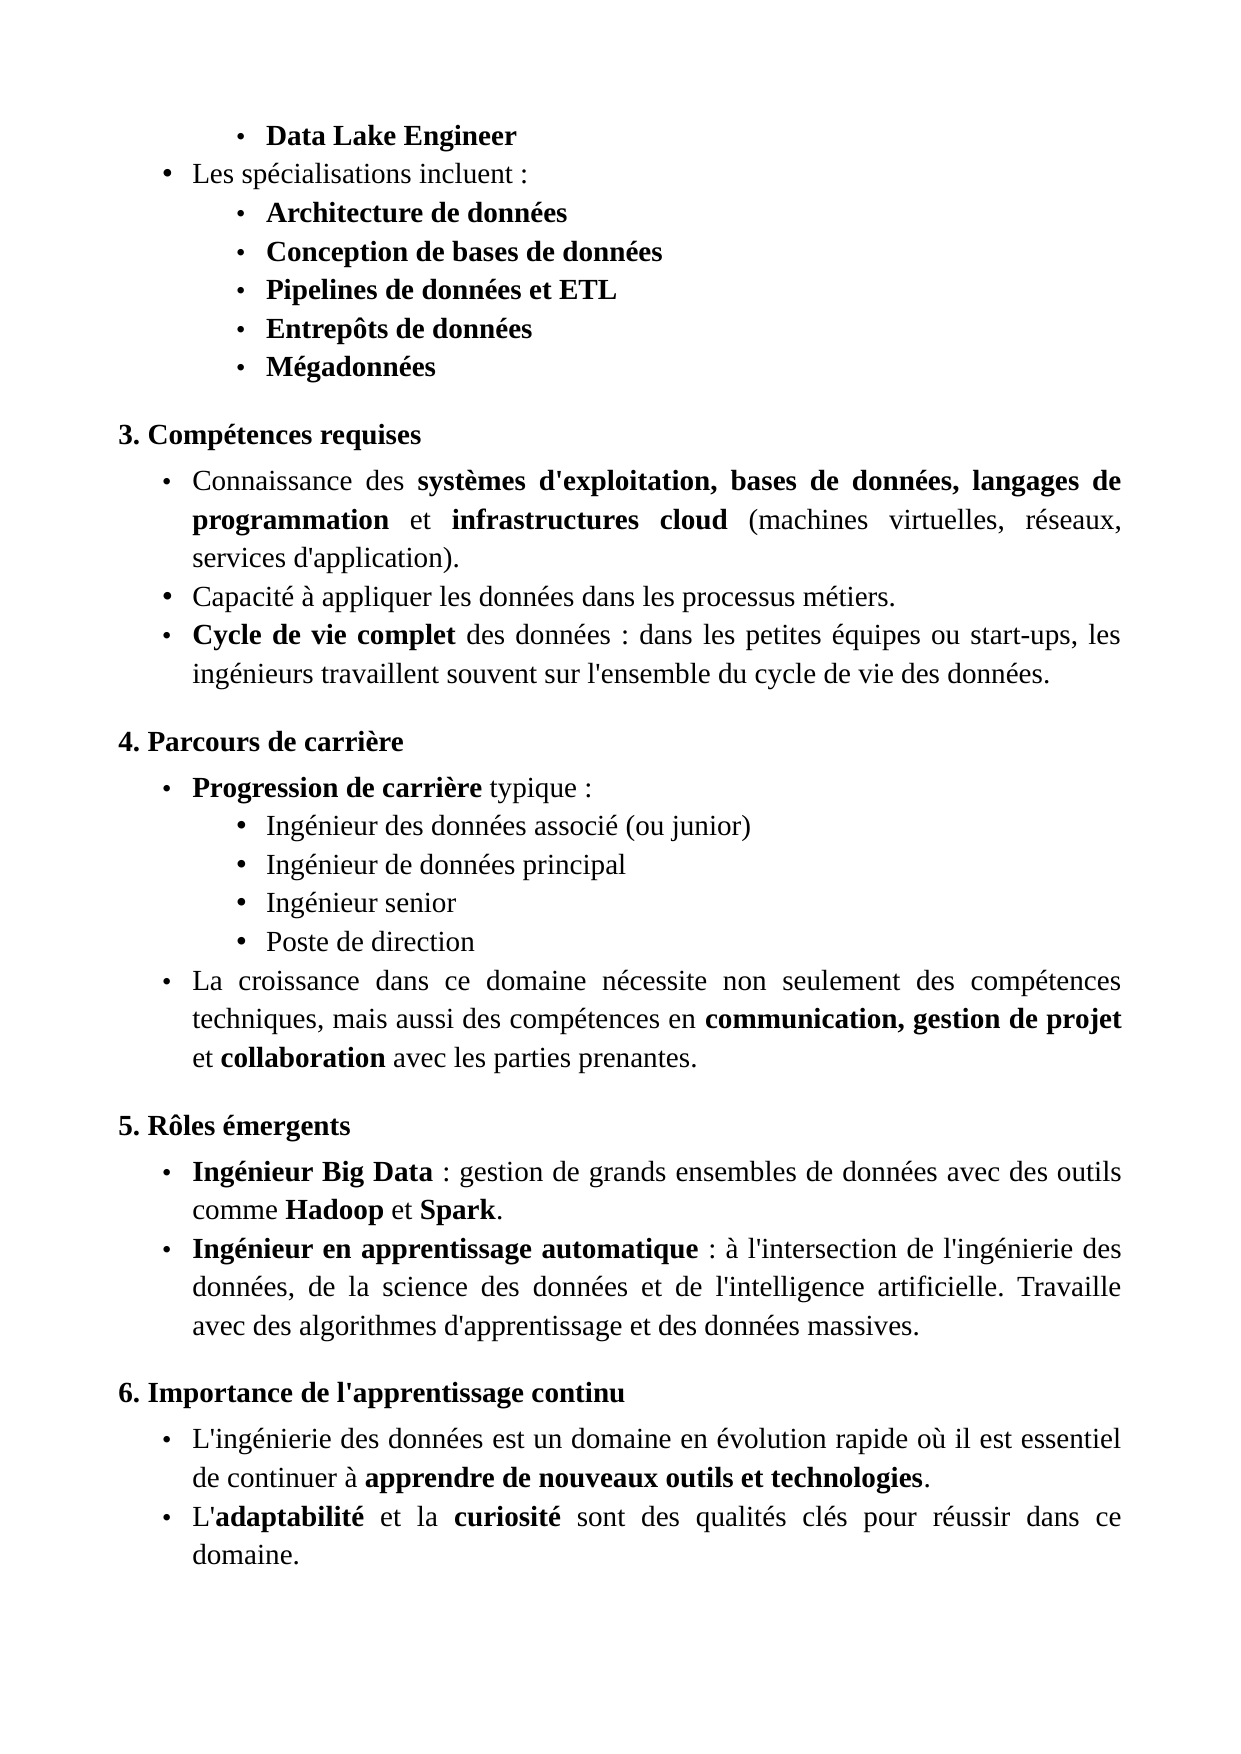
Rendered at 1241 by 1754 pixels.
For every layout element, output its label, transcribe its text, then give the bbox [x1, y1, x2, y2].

list L'adaptabilité et la curiosité sont des qualités clés pour réussir dans ce domaine. [162, 1499, 1122, 1571]
list Conception de bases de données [236, 234, 1122, 267]
list Progression de carrière typique : [162, 770, 1122, 803]
list Ingénieur des données associé (ou junior) [236, 808, 1122, 842]
list Poste de direction [236, 924, 1122, 958]
list Connaissance des systèmes d'exploitation, bases de données, langages de programmation et infrastructures cloud (machines virtuelles, réseaux, services d'application). [162, 463, 1122, 574]
list Capacité à appliquer les données dans les processus métiers. [162, 579, 1122, 612]
list L'ingénierie des données est un domaine en évolution rapide où il est essentiel de continuer à apprendre de nouveaux outils et technologies. [162, 1422, 1122, 1494]
list La croissance dans ce domaine nécessite non seulement des compétences techniques, mais aussi des compétences en communication, gestion de projet et collaboration avec les parties prenantes. [162, 963, 1122, 1073]
list Ingénieur Big Data : gestion de grands ensembles de données avec des outils comme Hadoop et Spark. [162, 1154, 1122, 1226]
subtitle 5. Rôles émergents [118, 1108, 1122, 1141]
list Pipelines de données et ETL [236, 272, 1122, 306]
list Ingénieur en apprentissage automatique : à l'intersection de l'ingénierie des données, de la science des données et de l'intelligence artificielle. Travaille avec des algorithmes d'apprentissage et des données massives. [162, 1231, 1122, 1341]
list Ingénieur de données principal [236, 847, 1122, 881]
subtitle 6. Importance de l'apprentissage continu [118, 1376, 1122, 1409]
list Entrepôts de données [236, 311, 1122, 344]
list Architecture de données [236, 195, 1122, 229]
list Cycle de vie complet des données : dans les petites équipes ou start-ups, les ingénieurs travaillent souvent sur l'ensemble du cycle de vie des données. [162, 617, 1122, 689]
list Ingénieur senior [236, 886, 1122, 919]
list Data Lake Engineer [236, 118, 1122, 152]
list Mégadonnées [236, 349, 1122, 383]
subtitle 4. Parcours de carrière [118, 724, 1122, 757]
subtitle 3. Compétences requises [118, 417, 1122, 451]
list Les spécialisations incluent : [162, 157, 1122, 190]
